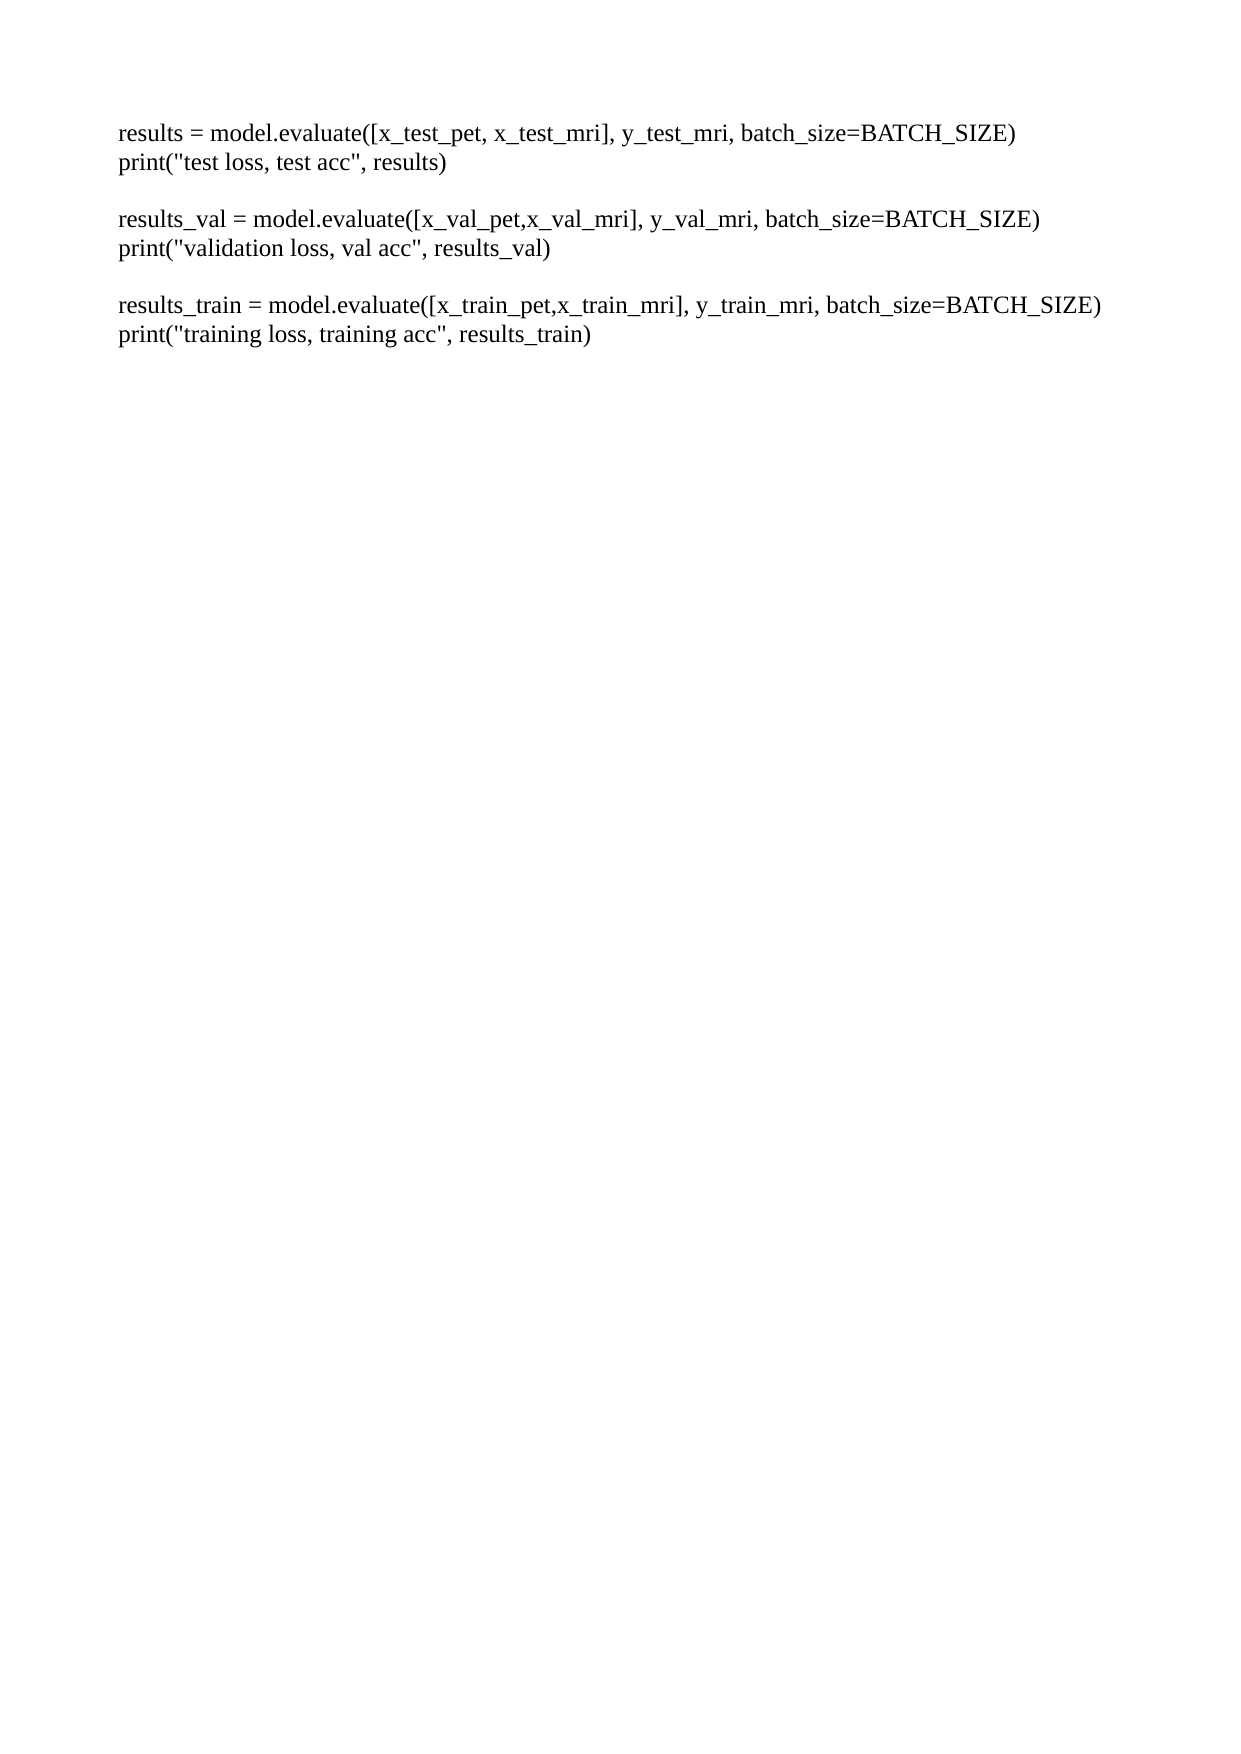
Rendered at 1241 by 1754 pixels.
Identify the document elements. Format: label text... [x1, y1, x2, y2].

text print("validation loss, val acc", results_val) [118, 233, 1122, 262]
text print("test loss, test acc", results) [118, 147, 1122, 176]
text print("training loss, training acc", results_train) [118, 319, 1122, 348]
text results_train = model.evaluate([x_train_pet,x_train_mri], y_train_mri, batch_size=BATCH_SIZE) [118, 291, 1122, 319]
text results_val = model.evaluate([x_val_pet,x_val_mri], y_val_mri, batch_size=BATCH_SIZE) [118, 204, 1122, 233]
text results = model.evaluate([x_test_pet, x_test_mri], y_test_mri, batch_size=BATCH_SIZE) [118, 118, 1122, 147]
